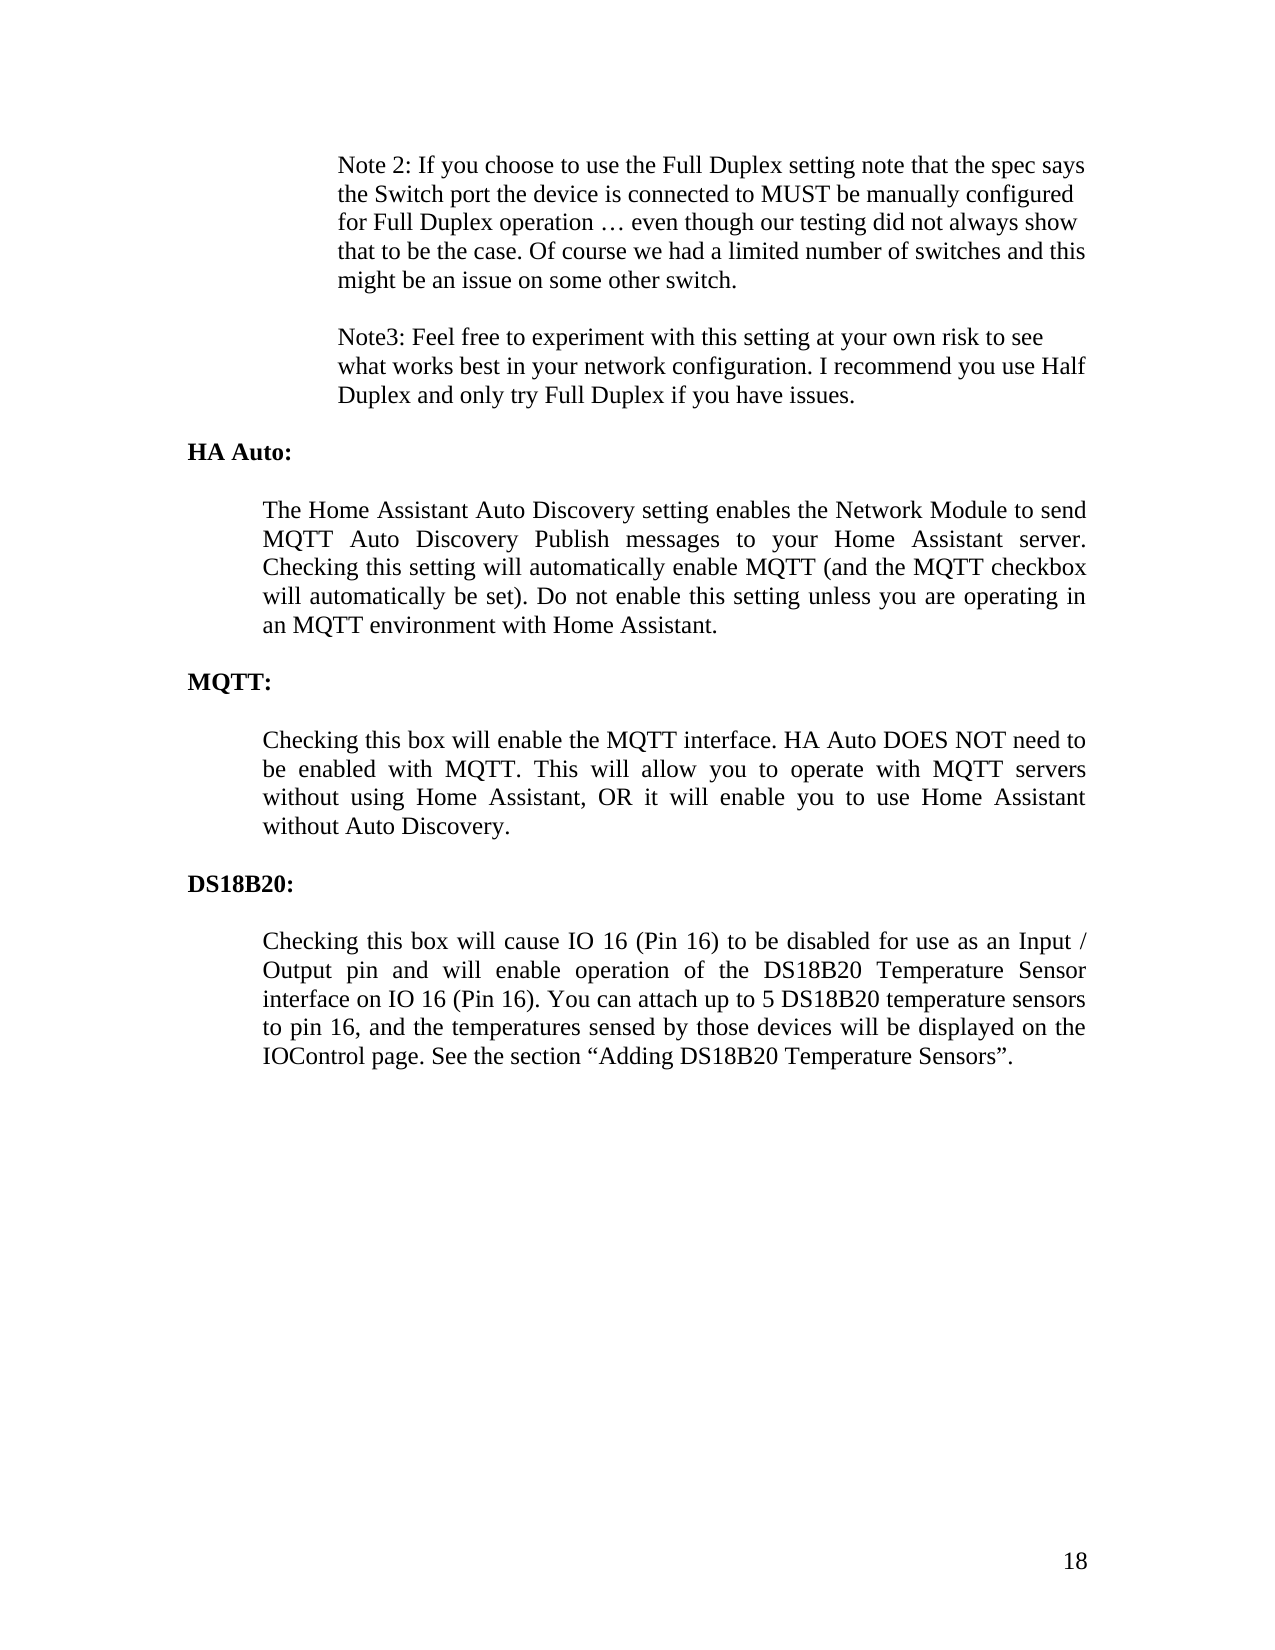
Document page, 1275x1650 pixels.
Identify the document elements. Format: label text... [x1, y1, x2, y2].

text Checking this box will enable the MQTT interface. HA Auto DOES NOT need to be enabled with MQTT. This will allow you to operate with MQTT servers without using Home Assistant, OR it will enable you to use Home Assistant without Auto Discovery. [262, 725, 1087, 840]
text HA Auto: [187, 437, 1087, 466]
text Note 2: If you choose to use the Full Duplex setting note that the spec says the Switch port the device is connected to MUST be manually configured for Full Duplex operation … even though our testing did not always show that to be the case. Of course we had a limited number of switches and this might be an issue on some other switch. [337, 150, 1087, 294]
text MQTT: [187, 667, 1087, 696]
text Note3: Feel free to experiment with this setting at your own risk to see what works best in your network configuration. I recommend you use Half Duplex and only try Full Duplex if you have issues. [337, 322, 1087, 409]
text Checking this box will cause IO 16 (Pin 16) to be disabled for use as an Input / Output pin and will enable operation of the DS18B20 Temperature Sensor interface on IO 16 (Pin 16). You can attach up to 5 DS18B20 temperature sensors to pin 16, and the temperatures sensed by those devices will be displayed on the IOControl page. See the section “Adding DS18B20 Temperature Sensors”. [262, 926, 1087, 1070]
text The Home Assistant Auto Discovery setting enables the Network Module to send MQTT Auto Discovery Publish messages to your Home Assistant server. Checking this setting will automatically enable MQTT (and the MQTT checkbox will automatically be set). Do not enable this setting unless you are operating in an MQTT environment with Home Assistant. [262, 495, 1087, 639]
text DS18B20: [187, 869, 1087, 897]
